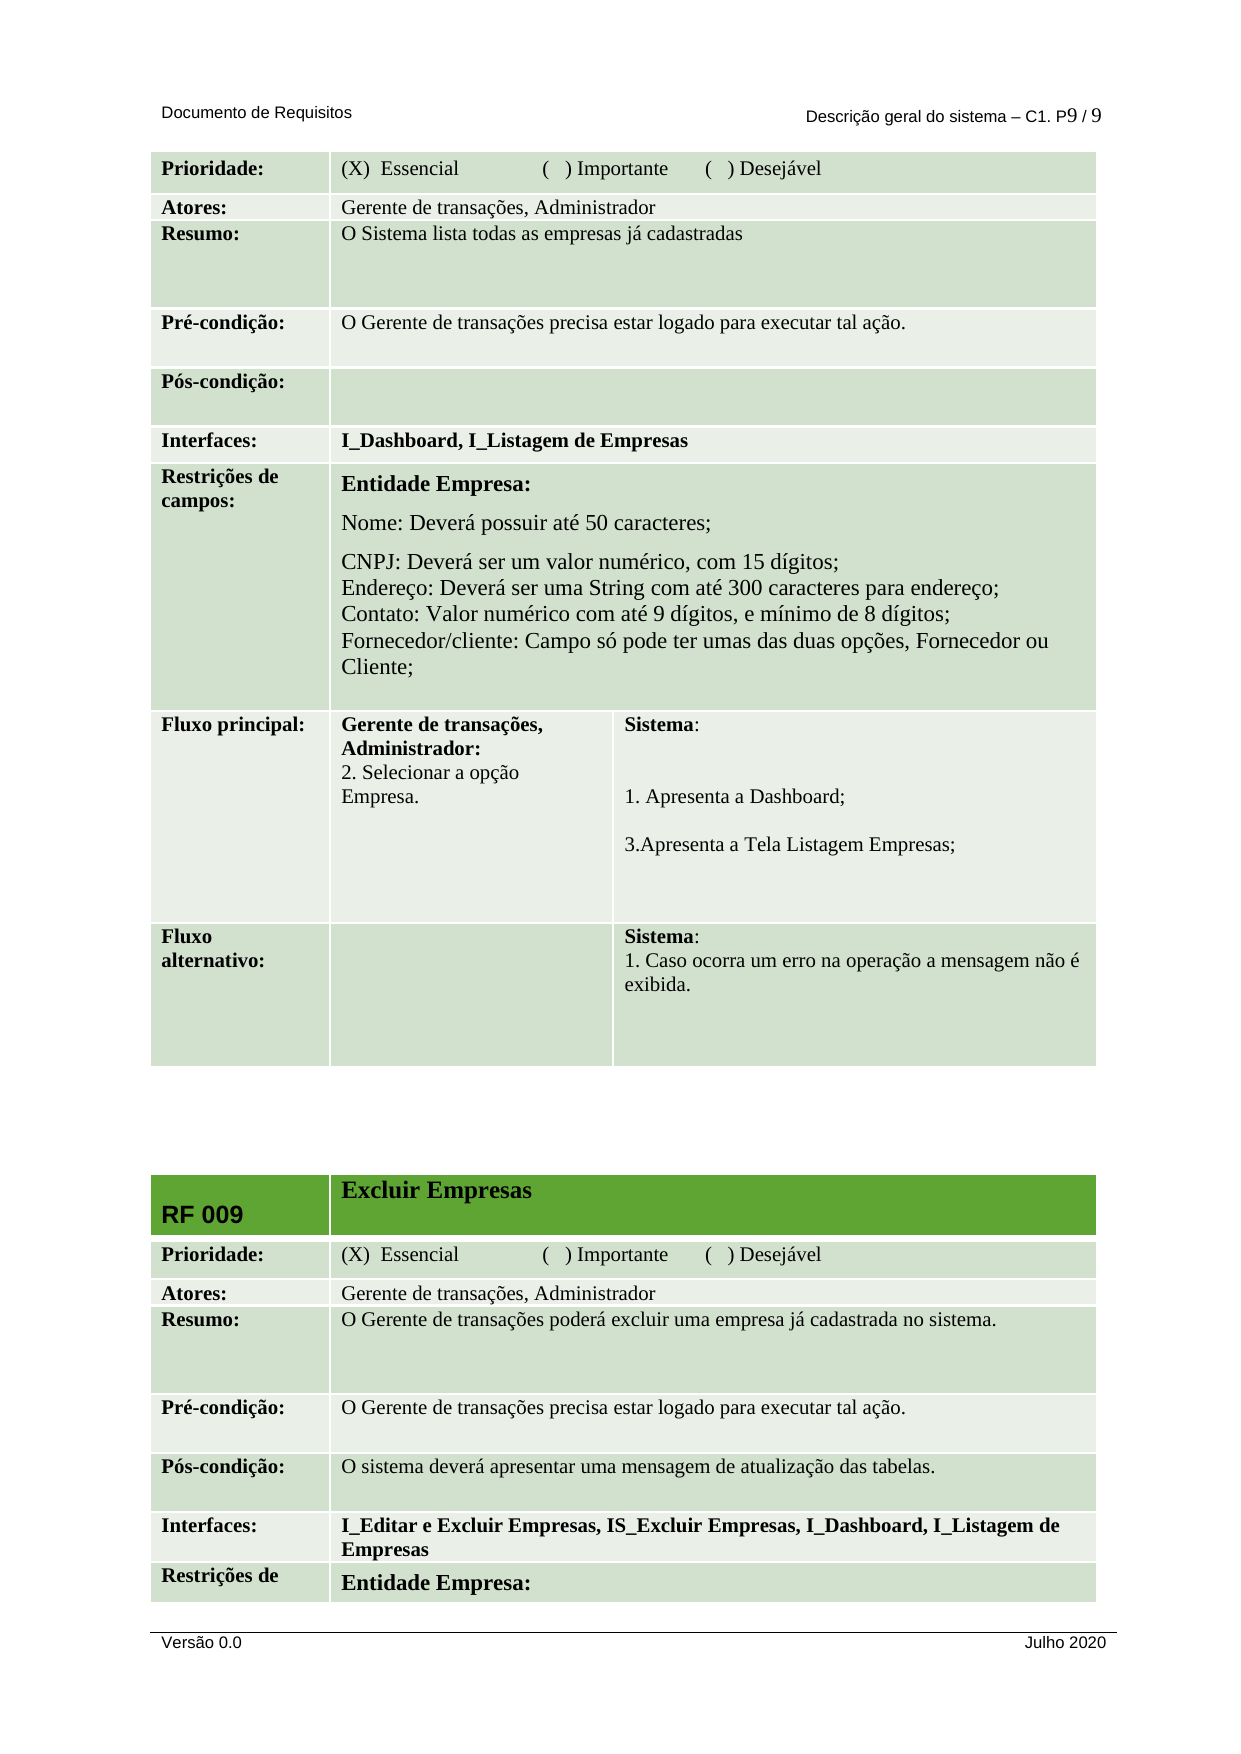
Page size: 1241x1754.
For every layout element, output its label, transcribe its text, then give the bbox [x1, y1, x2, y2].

table_cell Entidade Empresa: Nome: Deverá possuir até 50 caracteres; CNPJ: Deverá ser um valor numérico, com 15 dígitos; Endereço: Deverá ser uma String com até 300 caracteres para endereço; Contato: Valor numérico com até 9 dígitos, e mínimo de 8 dígitos; Fornecedor/cliente: Campo só pode ter umas das duas opções, Fornecedor ou Cliente; [331, 464, 1096, 710]
table_cell Sistema: 1. Apresenta a Dashboard; 3.Apresenta a Tela Listagem Empresas; [614, 712, 1096, 922]
table_cell Fluxo principal: [151, 712, 329, 922]
table_cell O Gerente de transações precisa estar logado para executar tal ação. [331, 1395, 1096, 1452]
table_cell Prioridade: [151, 1242, 329, 1278]
table_cell Restrições de campos: [151, 464, 329, 710]
table_header RF 009 [151, 1175, 329, 1235]
table_cell Sistema: 1. Caso ocorra um erro na operação a mensagem não é exibida. [614, 924, 1096, 1066]
table_cell Pré-condição: [151, 1395, 329, 1452]
table_cell Prioridade: [151, 152, 329, 193]
table_cell Fluxo alternativo: [151, 924, 329, 1066]
table_cell O Gerente de transações poderá excluir uma empresa já cadastrada no sistema. [331, 1307, 1096, 1393]
table_cell Restrições de [151, 1563, 329, 1602]
table_cell Entidade Empresa: [331, 1563, 1096, 1602]
table_cell Gerente de transações, Administrador [331, 1280, 1096, 1304]
table_cell Interfaces: [151, 428, 329, 462]
table_cell (X) Essencial ( ) Importante ( ) Desejável [331, 1242, 1096, 1278]
table_cell Interfaces: [151, 1513, 329, 1561]
table_cell Atores: [151, 1280, 329, 1304]
table_cell Pós-condição: [151, 369, 329, 425]
table_cell Pré-condição: [151, 310, 329, 366]
table_cell (X) Essencial ( ) Importante ( ) Desejável [331, 152, 1096, 193]
table_cell Pós-condição: [151, 1454, 329, 1511]
table_cell O Gerente de transações precisa estar logado para executar tal ação. [331, 310, 1096, 366]
table_cell Gerente de transações, Administrador: 2. Selecionar a opção Empresa. [331, 712, 612, 922]
table_cell [331, 924, 612, 1066]
table_header Excluir Empresas [331, 1175, 1096, 1235]
table_cell I_Dashboard, I_Listagem de Empresas [331, 428, 1096, 462]
table_cell O sistema deverá apresentar uma mensagem de atualização das tabelas. [331, 1454, 1096, 1511]
table_cell I_Editar e Excluir Empresas, IS_Excluir Empresas, I_Dashboard, I_Listagem de Empresas [331, 1513, 1096, 1561]
table_cell Gerente de transações, Administrador [331, 195, 1096, 219]
table_cell [331, 369, 1096, 425]
table_cell Resumo: [151, 1307, 329, 1393]
table_cell Resumo: [151, 221, 329, 307]
table_cell Atores: [151, 195, 329, 219]
table_cell O Sistema lista todas as empresas já cadastradas [331, 221, 1096, 307]
